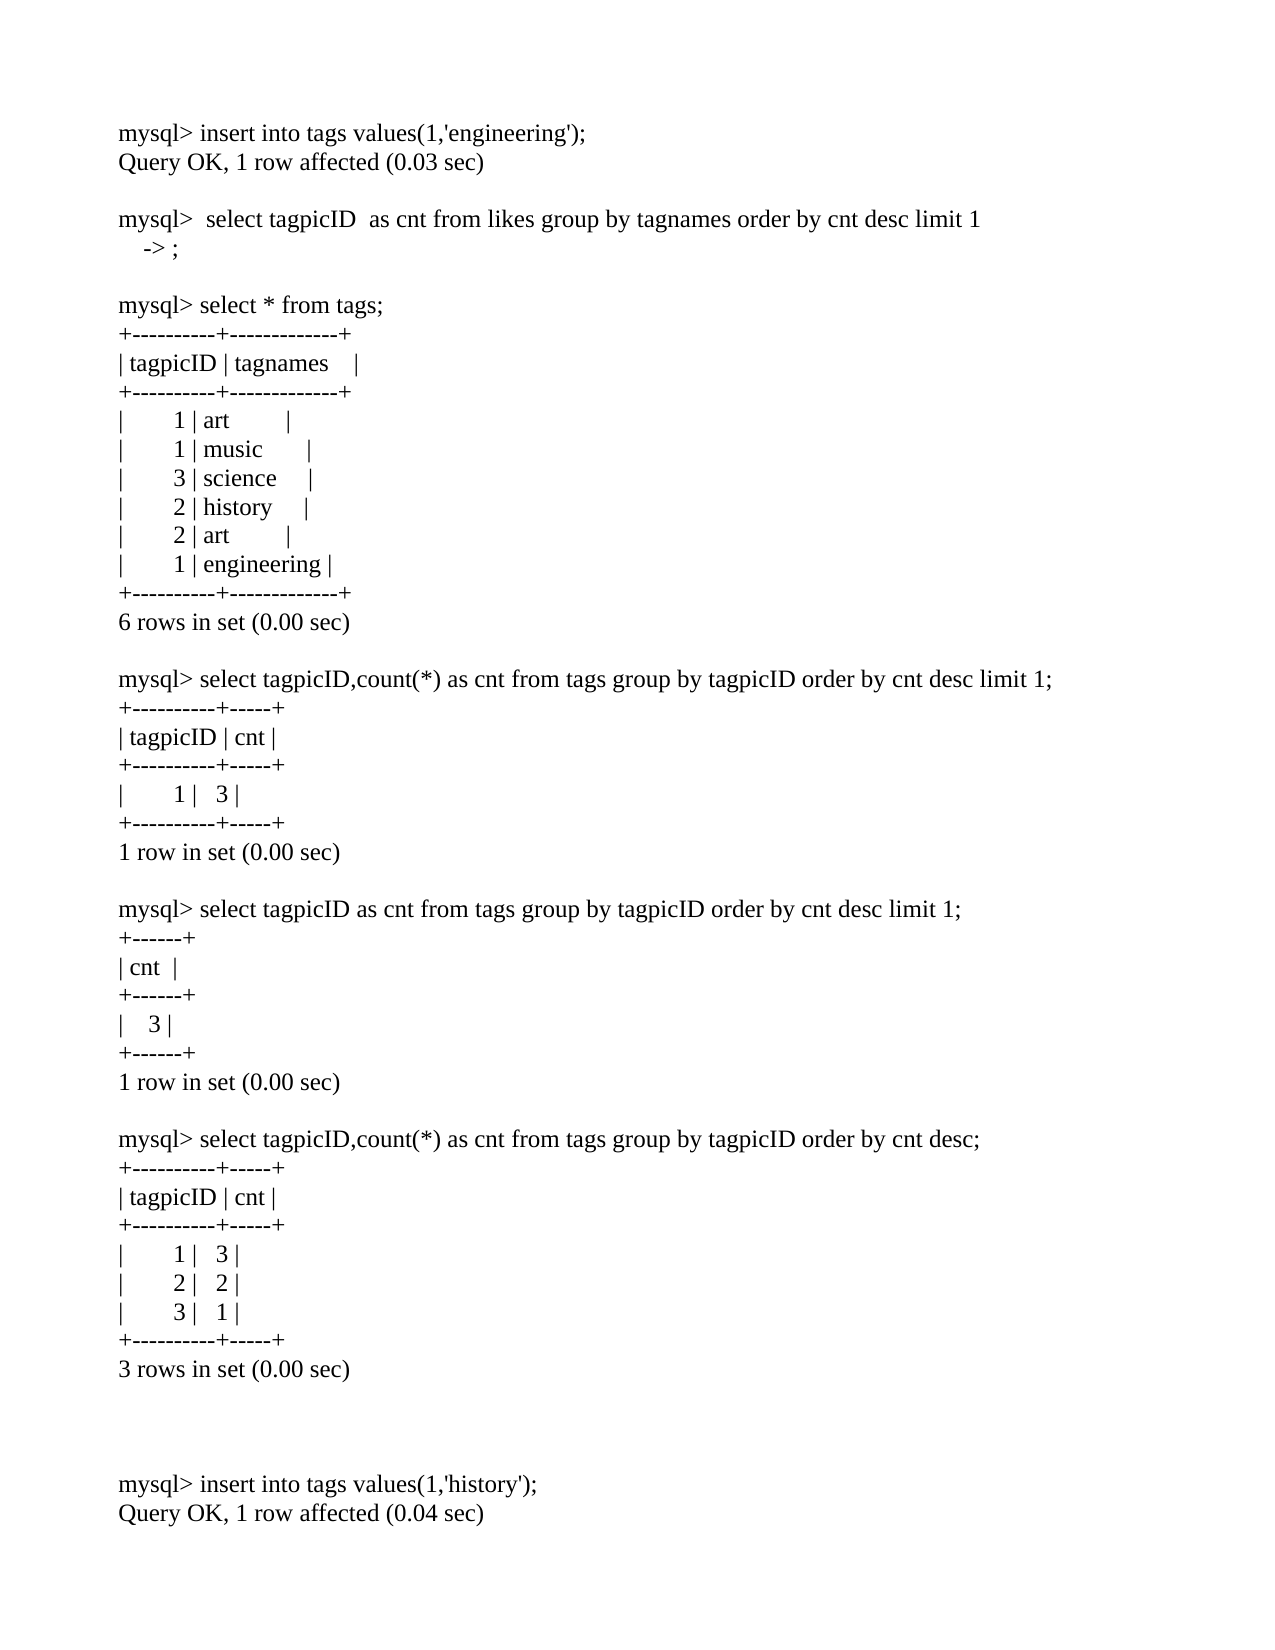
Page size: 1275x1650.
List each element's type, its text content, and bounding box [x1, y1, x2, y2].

text +------+ [118, 923, 1157, 952]
text mysql> select tagpicID,count(*) as cnt from tags group by tagpicID order by cnt desc limit 1; [118, 664, 1157, 693]
text | 2 | history | [118, 492, 1157, 521]
text +----------+-----+ [118, 751, 1157, 779]
text | tagpicID | cnt | [118, 722, 1157, 751]
text | 1 | 3 | [118, 779, 1157, 808]
text -> ; [118, 233, 1157, 262]
text | 2 | art | [118, 521, 1157, 549]
text Query OK, 1 row affected (0.03 sec) [118, 147, 1157, 176]
text | 1 | music | [118, 434, 1157, 463]
text mysql> select tagpicID,count(*) as cnt from tags group by tagpicID order by cnt desc; [118, 1124, 1157, 1153]
text +----------+-------------+ [118, 578, 1157, 607]
text | 3 | [118, 1009, 1157, 1038]
text | 1 | art | [118, 406, 1157, 434]
text mysql> select tagpicID as cnt from likes group by tagnames order by cnt desc limit 1 [118, 204, 1157, 233]
text 1 row in set (0.00 sec) [118, 1067, 1157, 1096]
text +----------+-----+ [118, 1326, 1157, 1354]
text | 1 | 3 | [118, 1239, 1157, 1268]
text +----------+-----+ [118, 693, 1157, 722]
text 6 rows in set (0.00 sec) [118, 607, 1157, 636]
text mysql> select tagpicID as cnt from tags group by tagpicID order by cnt desc limit 1; [118, 894, 1157, 923]
text mysql> select * from tags; [118, 291, 1157, 319]
text +----------+-------------+ [118, 319, 1157, 348]
text 3 rows in set (0.00 sec) [118, 1354, 1157, 1383]
text | tagpicID | tagnames | [118, 348, 1157, 377]
text +------+ [118, 981, 1157, 1009]
text +----------+-------------+ [118, 377, 1157, 406]
text | tagpicID | cnt | [118, 1182, 1157, 1211]
text +----------+-----+ [118, 1211, 1157, 1239]
text | 1 | engineering | [118, 549, 1157, 578]
text | cnt | [118, 952, 1157, 981]
text mysql> insert into tags values(1,'history'); [118, 1469, 1157, 1498]
text Query OK, 1 row affected (0.04 sec) [118, 1498, 1157, 1527]
text | 2 | 2 | [118, 1268, 1157, 1297]
text +----------+-----+ [118, 1153, 1157, 1182]
text | 3 | science | [118, 463, 1157, 492]
text mysql> insert into tags values(1,'engineering'); [118, 118, 1157, 147]
text | 3 | 1 | [118, 1297, 1157, 1326]
text 1 row in set (0.00 sec) [118, 837, 1157, 866]
text +----------+-----+ [118, 808, 1157, 837]
text +------+ [118, 1038, 1157, 1067]
